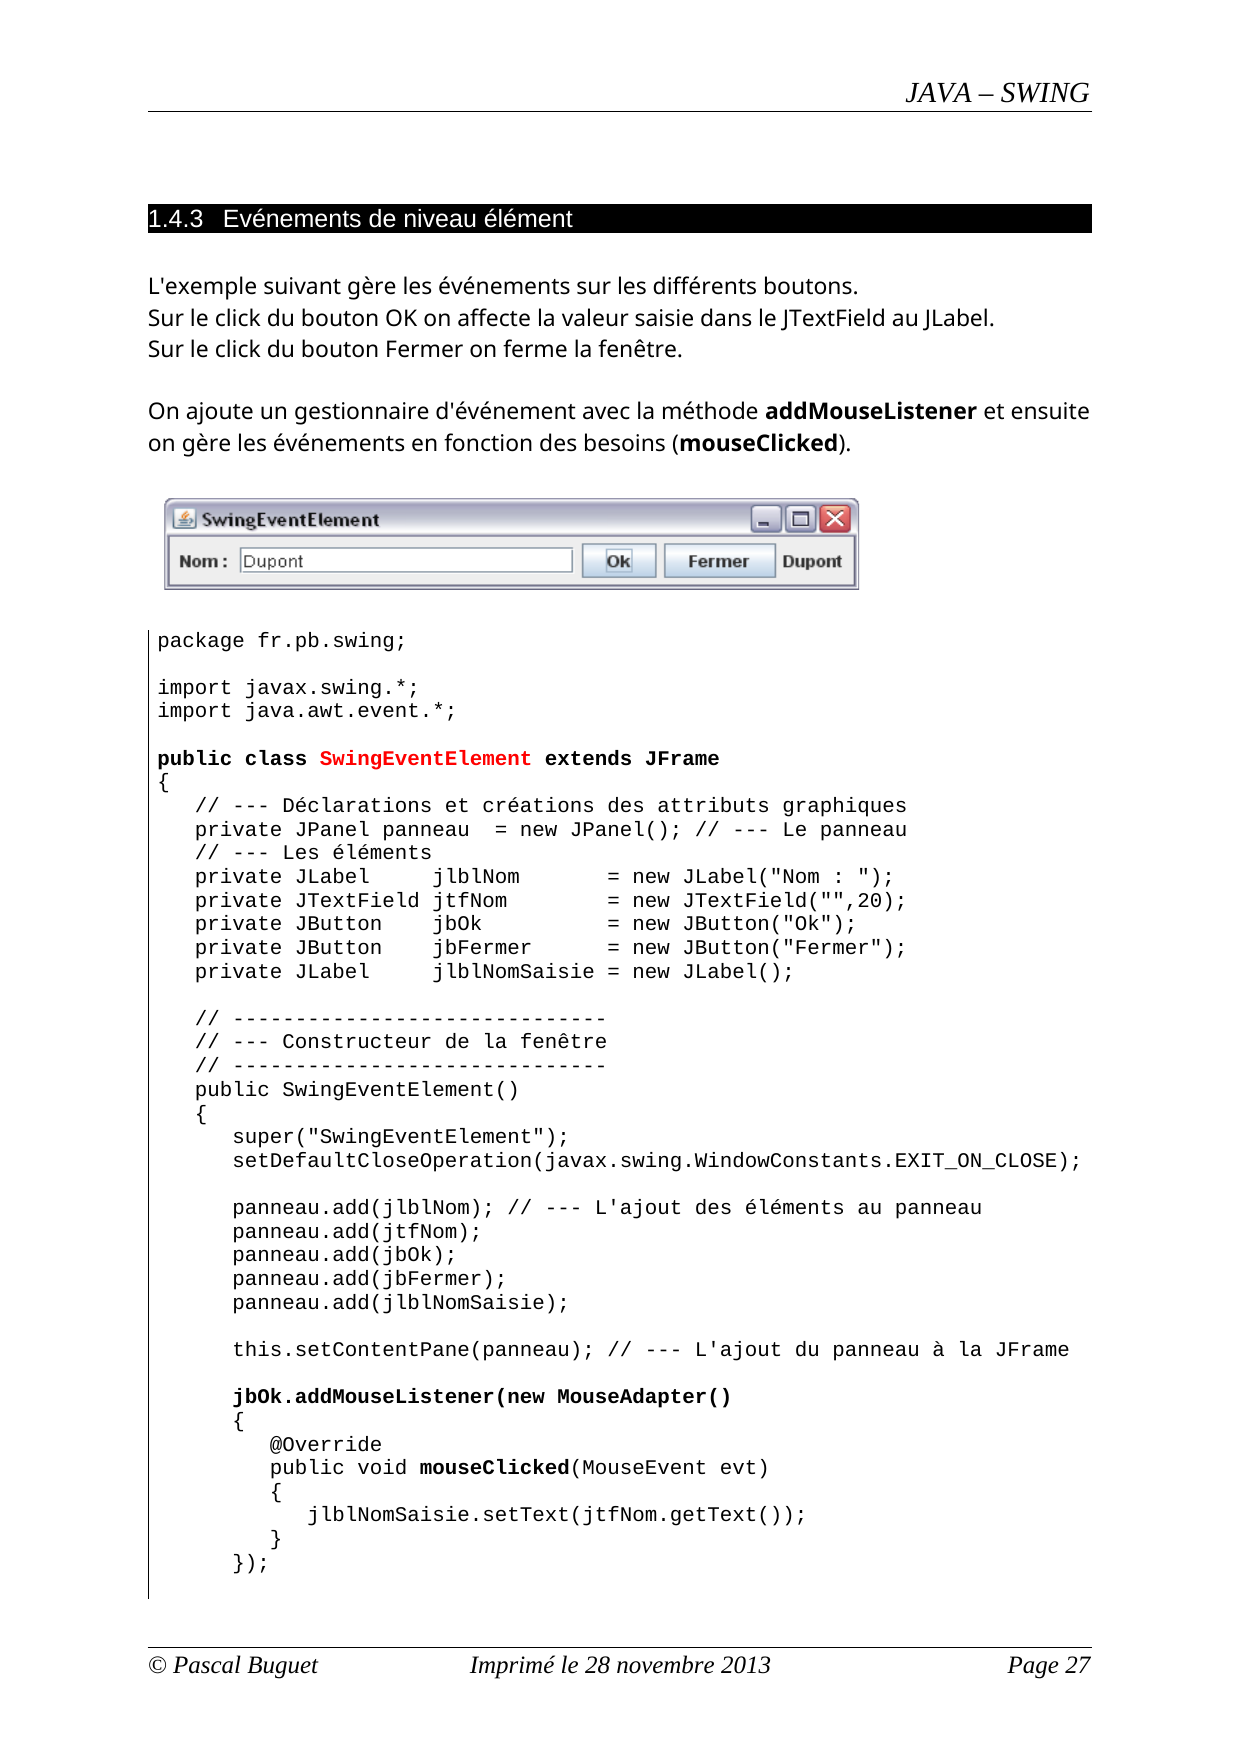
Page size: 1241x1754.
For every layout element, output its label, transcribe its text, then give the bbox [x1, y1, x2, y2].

text Sur le click du bouton OK on affecte la valeur saisie dans le JTextField au JLabel. [148, 301, 1092, 333]
text panneau.add(jlblNomSaisie); [149, 1292, 1092, 1315]
text private JLabel jlblNom = new JLabel("Nom : "); [149, 866, 1092, 890]
text import javax.swing.*; [149, 677, 1092, 701]
text // --- Constructeur de la fenêtre [149, 1032, 1092, 1055]
text public class SwingEventElement extends JFrame [149, 748, 1092, 771]
text private JButton jbOk = new JButton("Ok"); [149, 913, 1092, 937]
text jbOk.addMouseListener(new MouseAdapter() [149, 1386, 1092, 1410]
text // --- Les éléments [149, 842, 1092, 866]
text private JButton jbFermer = new JButton("Fermer"); [149, 937, 1092, 961]
text panneau.add(jtfNom); [149, 1221, 1092, 1244]
text public void mouseClicked(MouseEvent evt) [149, 1457, 1092, 1481]
text public SwingEventElement() [149, 1079, 1092, 1102]
text { [149, 1481, 1092, 1504]
text { [149, 1102, 1092, 1126]
text // ------------------------------ [149, 1008, 1092, 1032]
text panneau.add(jbFermer); [149, 1268, 1092, 1292]
text import java.awt.event.*; [149, 701, 1092, 724]
text L'exemple suivant gère les événements sur les différents boutons. [148, 270, 1092, 301]
text @Override [149, 1433, 1092, 1457]
text // ------------------------------ [149, 1055, 1092, 1079]
text Sur le click du bouton Fermer on ferme la fenêtre. [148, 333, 1092, 364]
text { [149, 1410, 1092, 1433]
text setDefaultCloseOperation(javax.swing.WindowConstants.EXIT_ON_CLOSE); [149, 1150, 1092, 1173]
text } [149, 1528, 1092, 1552]
subtitle Evénements de niveau élément [148, 204, 1092, 233]
text this.setContentPane(panneau); // --- L'ajout du panneau à la JFrame [149, 1339, 1092, 1363]
text super("SwingEventElement"); [149, 1126, 1092, 1150]
text }); [149, 1552, 1092, 1575]
text panneau.add(jlblNom); // --- L'ajout des éléments au panneau [149, 1197, 1092, 1221]
text package fr.pb.swing; [148, 629, 1092, 653]
picture [164, 498, 860, 590]
text On ajoute un gestionnaire d'événement avec la méthode addMouseListener et ensuite on gère les événements en fonction des besoins (mouseClicked). [148, 395, 1092, 458]
text jlblNomSaisie.setText(jtfNom.getText()); [149, 1504, 1092, 1528]
text // --- Déclarations et créations des attributs graphiques [149, 795, 1092, 819]
text private JLabel jlblNomSaisie = new JLabel(); [149, 961, 1092, 984]
text private JPanel panneau = new JPanel(); // --- Le panneau [149, 819, 1092, 842]
text panneau.add(jbOk); [149, 1244, 1092, 1268]
text private JTextField jtfNom = new JTextField("",20); [149, 890, 1092, 913]
text { [149, 771, 1092, 795]
